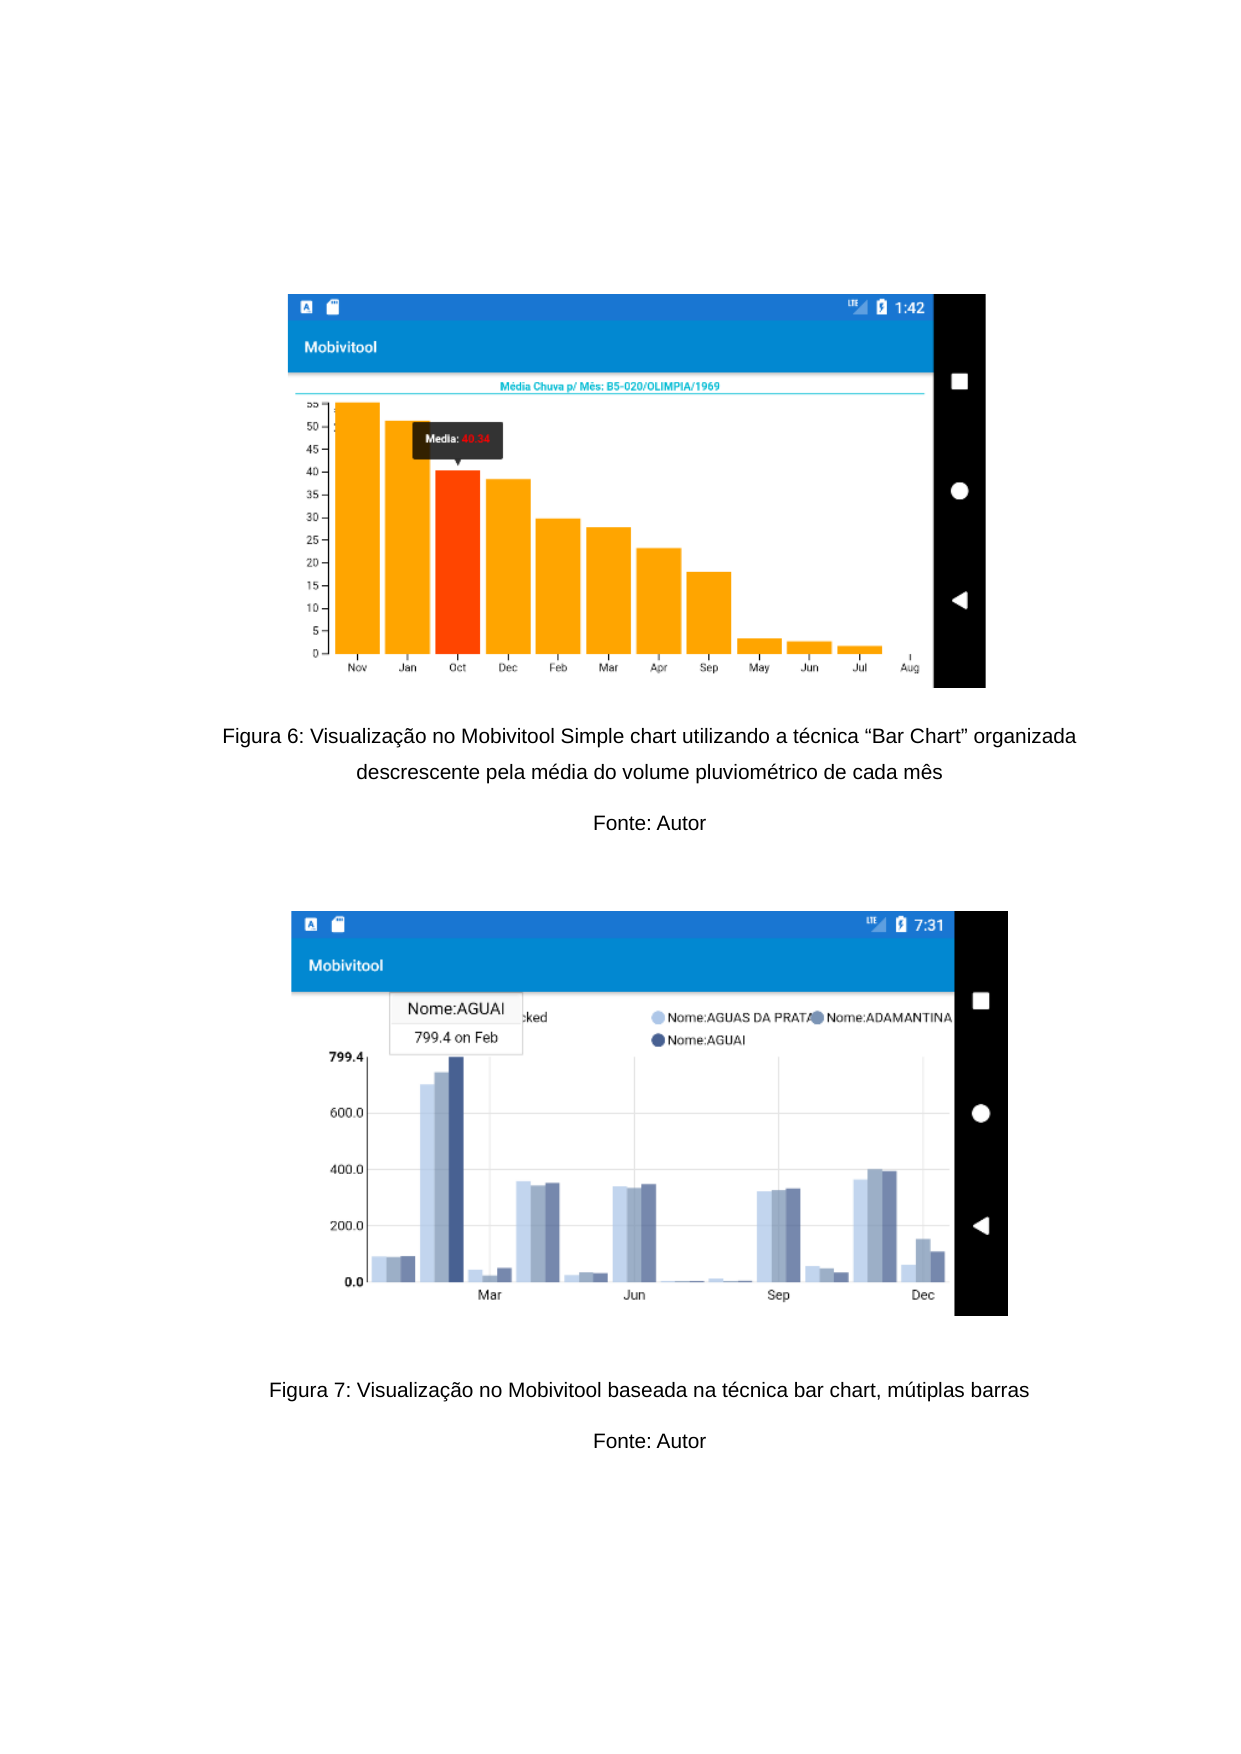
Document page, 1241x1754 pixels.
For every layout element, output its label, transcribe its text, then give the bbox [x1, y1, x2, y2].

text Figura 7: Visualização no Mobivitool baseada na técnica bar chart, mútiplas barras [177, 1378, 1122, 1402]
picture [287, 294, 986, 688]
picture [291, 911, 1008, 1316]
text Fonte: Autor [177, 1428, 1122, 1452]
text Figura 6: Visualização no Mobivitool Simple chart utilizando a técnica “Bar Chart” organizada descrescente pela média do volume pluviométrico de cada mês [177, 724, 1122, 784]
text Fonte: Autor [177, 811, 1122, 834]
